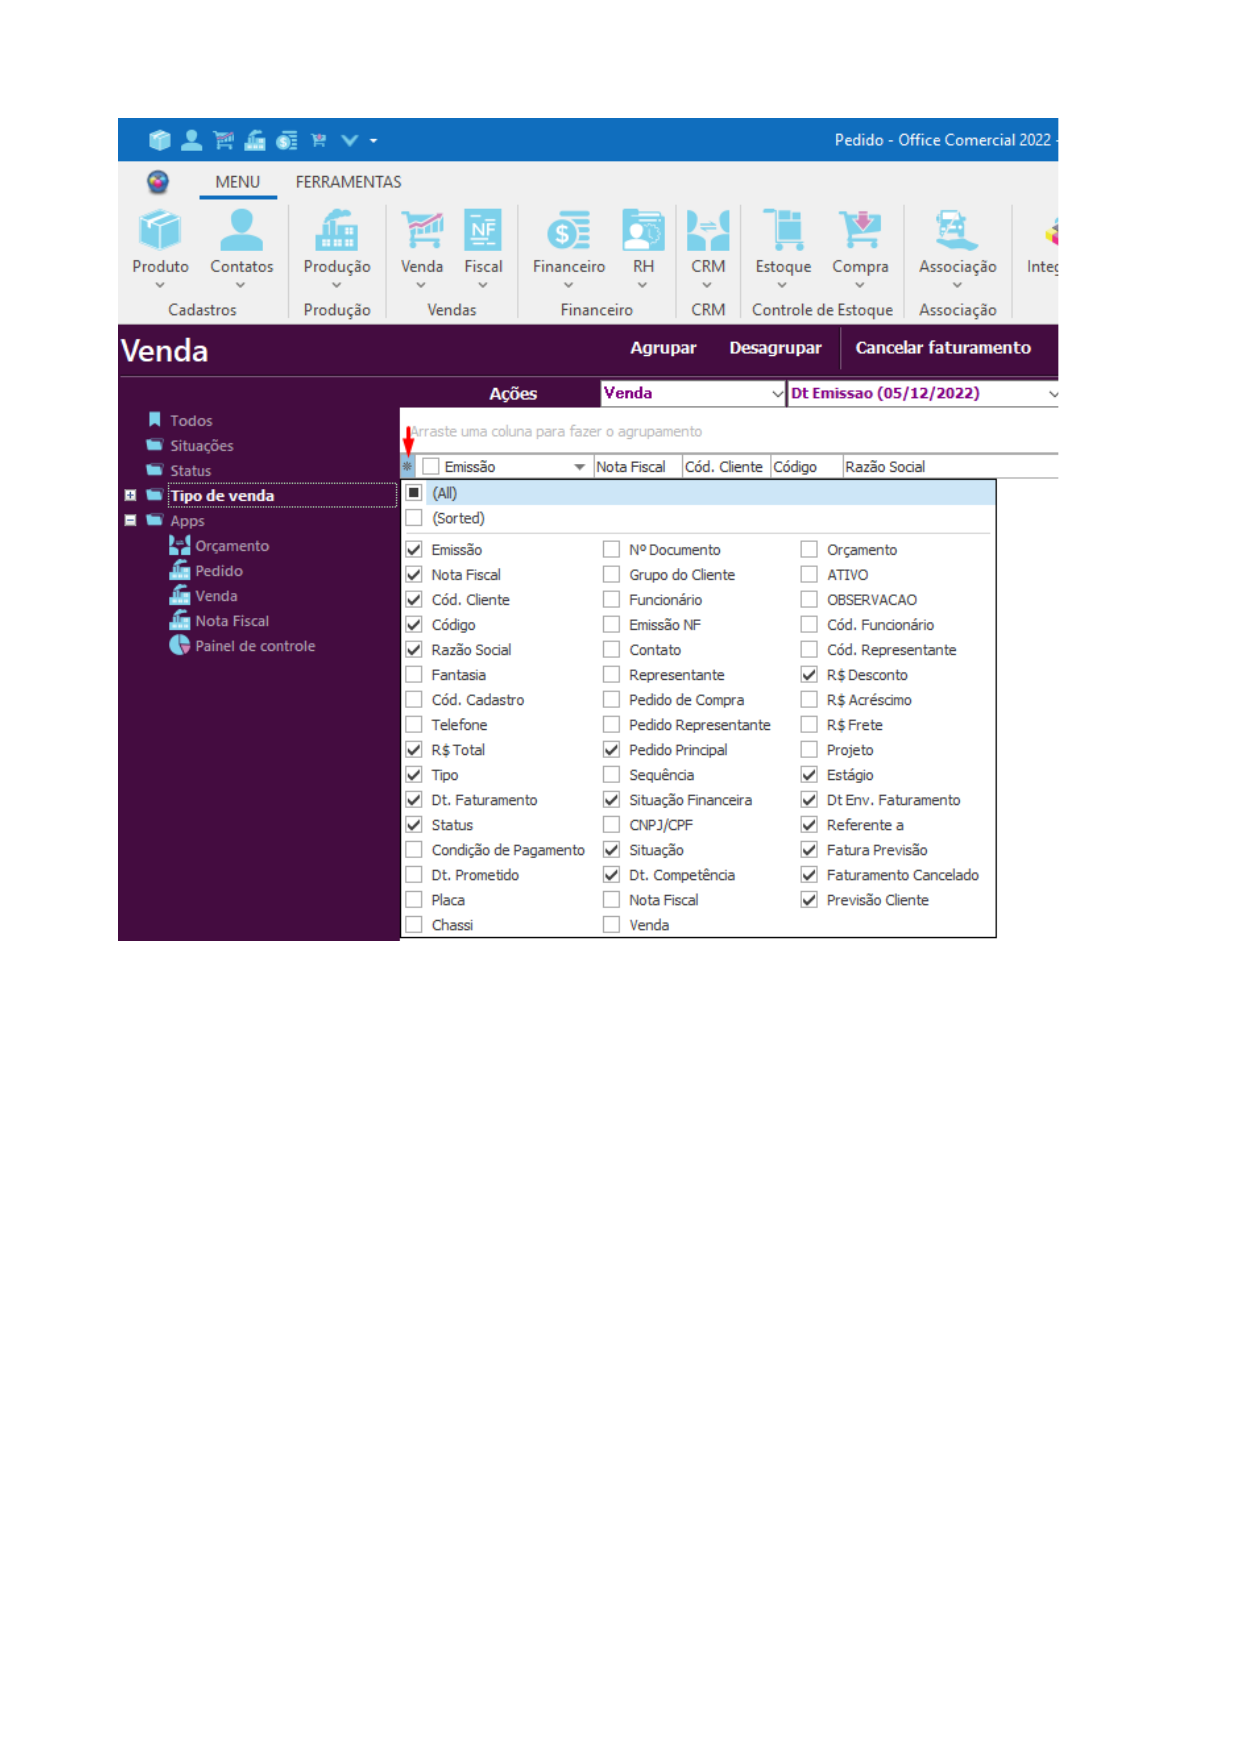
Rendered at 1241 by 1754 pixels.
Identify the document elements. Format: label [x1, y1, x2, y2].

picture [118, 118, 1059, 941]
